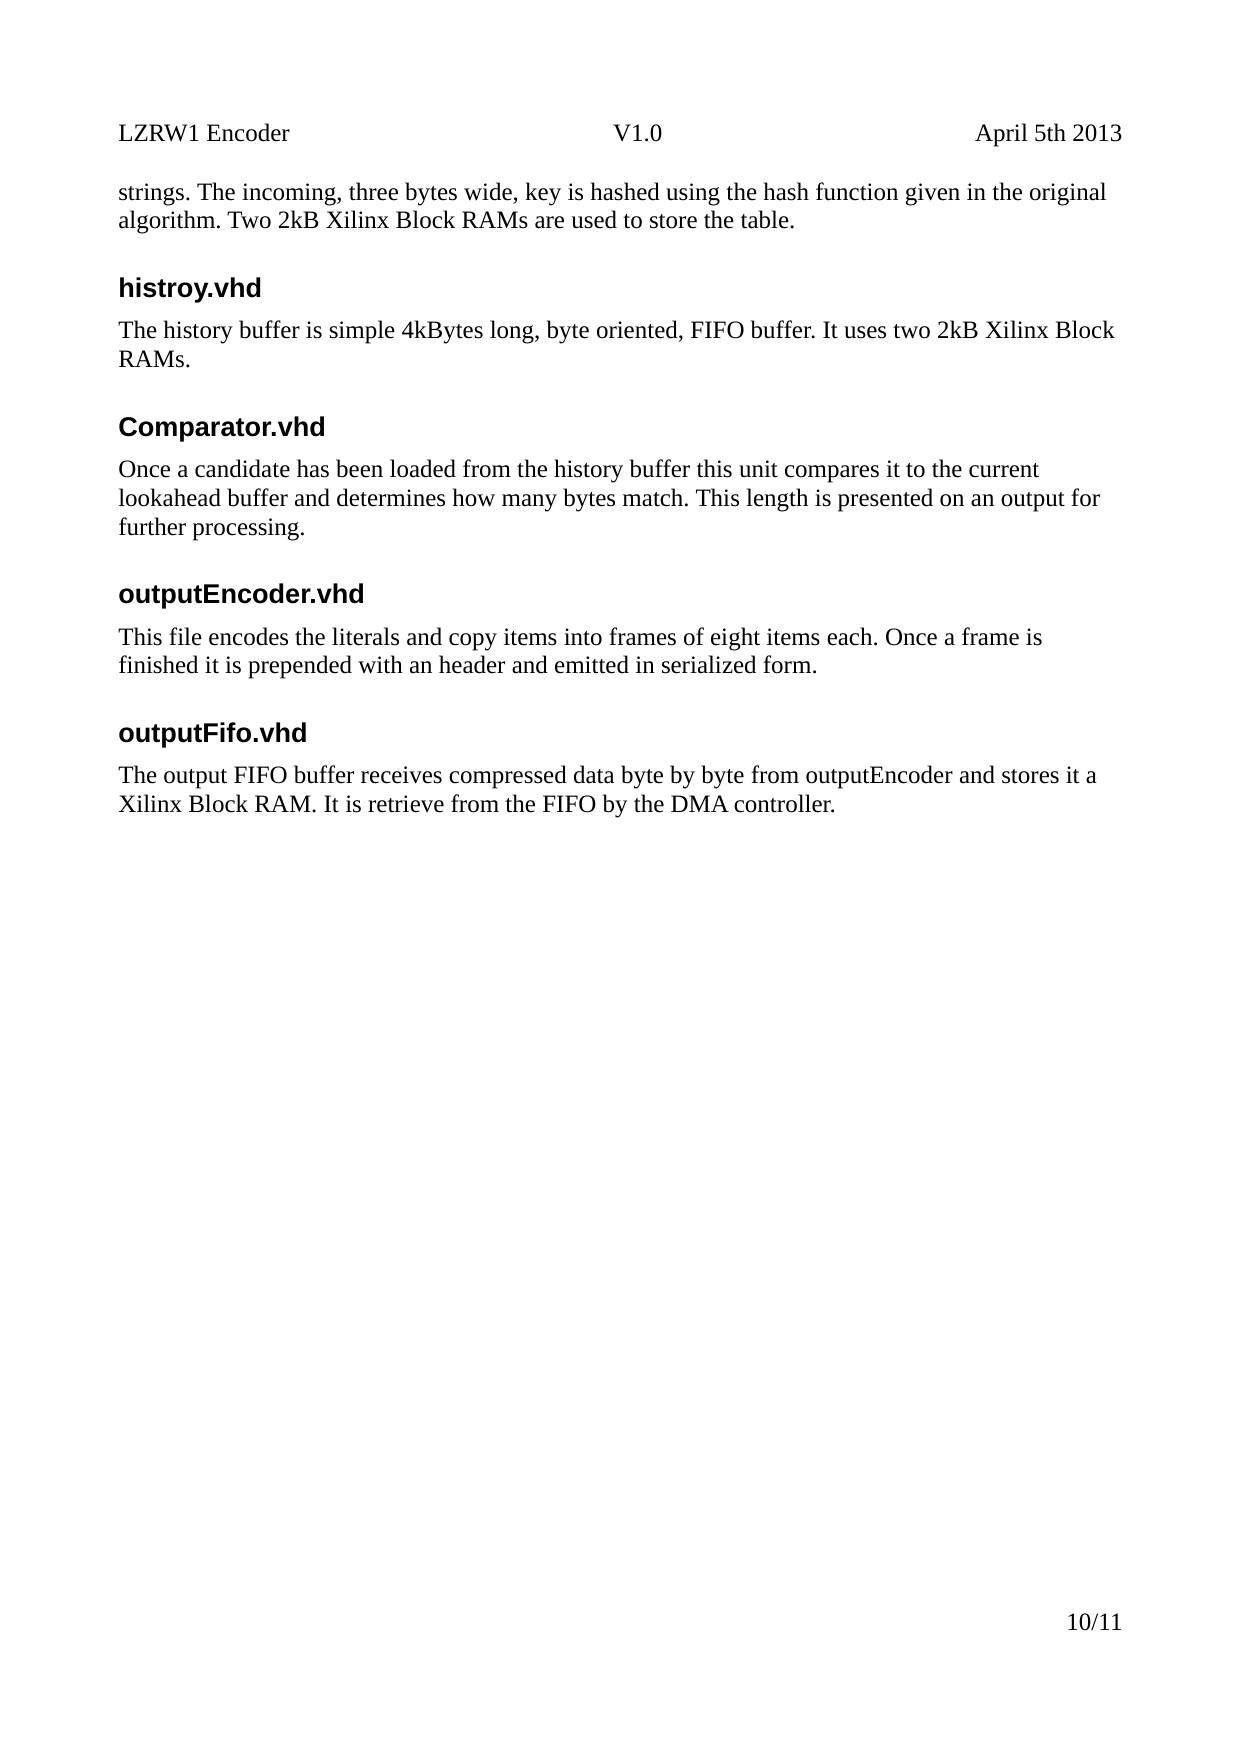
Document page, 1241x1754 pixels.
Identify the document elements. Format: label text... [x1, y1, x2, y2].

text strings. The incoming, three bytes wide, key is hashed using the hash function given in the original algorithm. Two 2kB Xilinx Block RAMs are used to store the table. [118, 177, 1122, 234]
subtitle histroy.vhd [118, 272, 1122, 303]
text The output FIFO buffer receives compressed data byte by byte from outputEncoder and stores it a Xilinx Block RAM. It is retrieve from the FIFO by the DMA controller. [118, 761, 1122, 818]
subtitle Comparator.vhd [118, 411, 1122, 442]
text Once a candidate has been loaded from the history buffer this unit compares it to the current lookahead buffer and determines how many bytes match. This length is presented on an output for further processing. [118, 454, 1122, 541]
text The history buffer is simple 4kBytes long, byte oriented, FIFO buffer. It uses two 2kB Xilinx Block RAMs. [118, 316, 1122, 373]
text This file encodes the literals and copy items into frames of eight items each. Once a frame is finished it is prepended with an header and emitted in serialized form. [118, 622, 1122, 679]
subtitle outputFifo.vhd [118, 717, 1122, 748]
subtitle outputEncoder.vhd [118, 578, 1122, 609]
